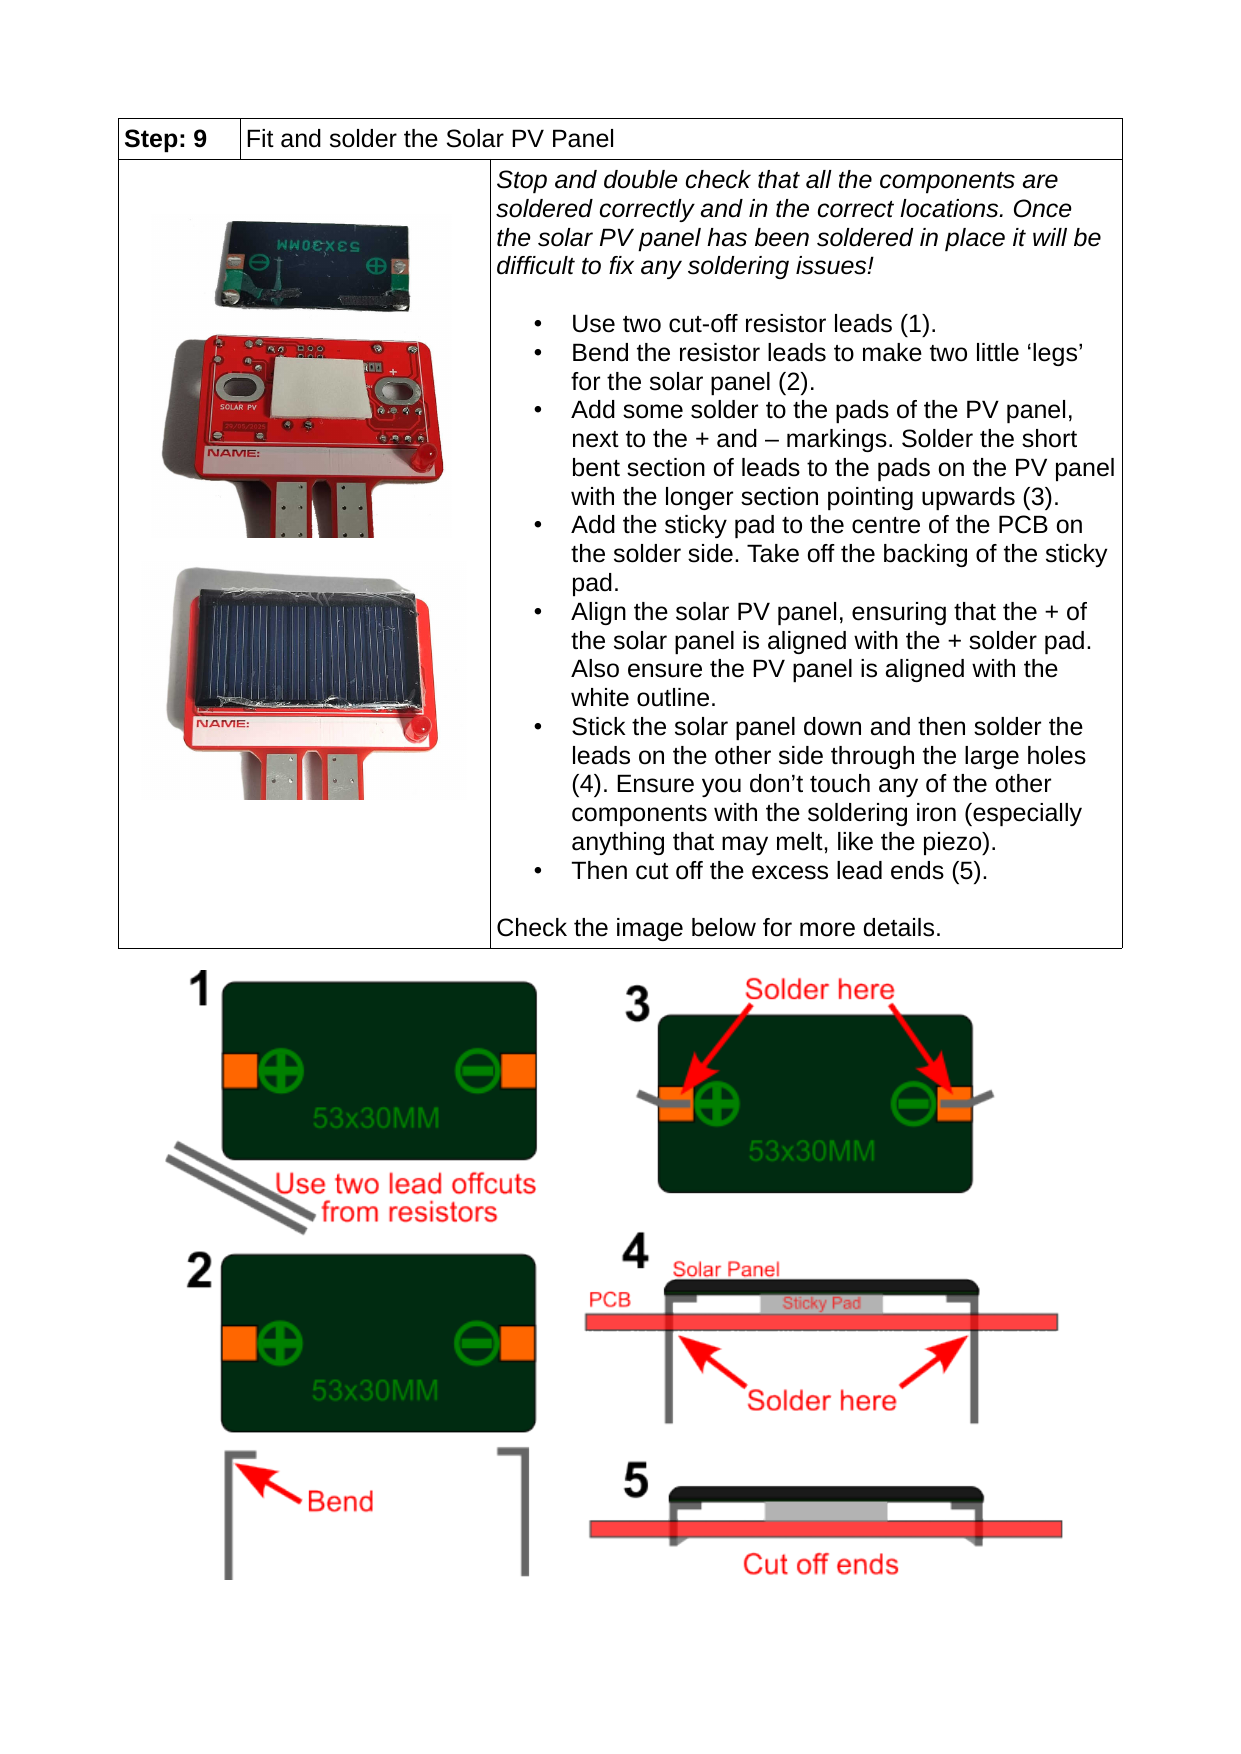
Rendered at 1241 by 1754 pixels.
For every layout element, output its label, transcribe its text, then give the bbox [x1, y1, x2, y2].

table_header Fit and solder the Solar PV Panel [241, 119, 1122, 159]
table_cell Stop and double check that all the components are soldered correctly and in the correct locations. Once the solar PV panel has been soldered in place it will be difficult to fix any soldering issues! Use two cut-off resistor leads (1). Bend the resistor leads to make two little ‘legs’ for the solar panel (2). Add some solder to the pads of the PV panel, next to the + and – markings. Solder the short bent section of leads to the pads on the PV panel with the longer section pointing upwards (3). Add the sticky pad to the centre of the PCB on the solder side. Take off the backing of the sticky pad. Align the solar PV panel, ensuring that the + of the solar panel is aligned with the + solder pad. Also ensure the PV panel is aligned with the white outline. Stick the solar panel down and then solder the leads on the other side through the large holes (4). Ensure you don’t touch any of the other components with the soldering iron (especially anything that may melt, like the piezo). Then cut off the excess lead ends (5). Check the image below for more details. [491, 160, 1122, 948]
picture [150, 214, 452, 538]
table_header Step: 9 [119, 119, 240, 159]
table_cell [119, 160, 490, 948]
picture [140, 561, 468, 800]
picture [165, 970, 1063, 1580]
